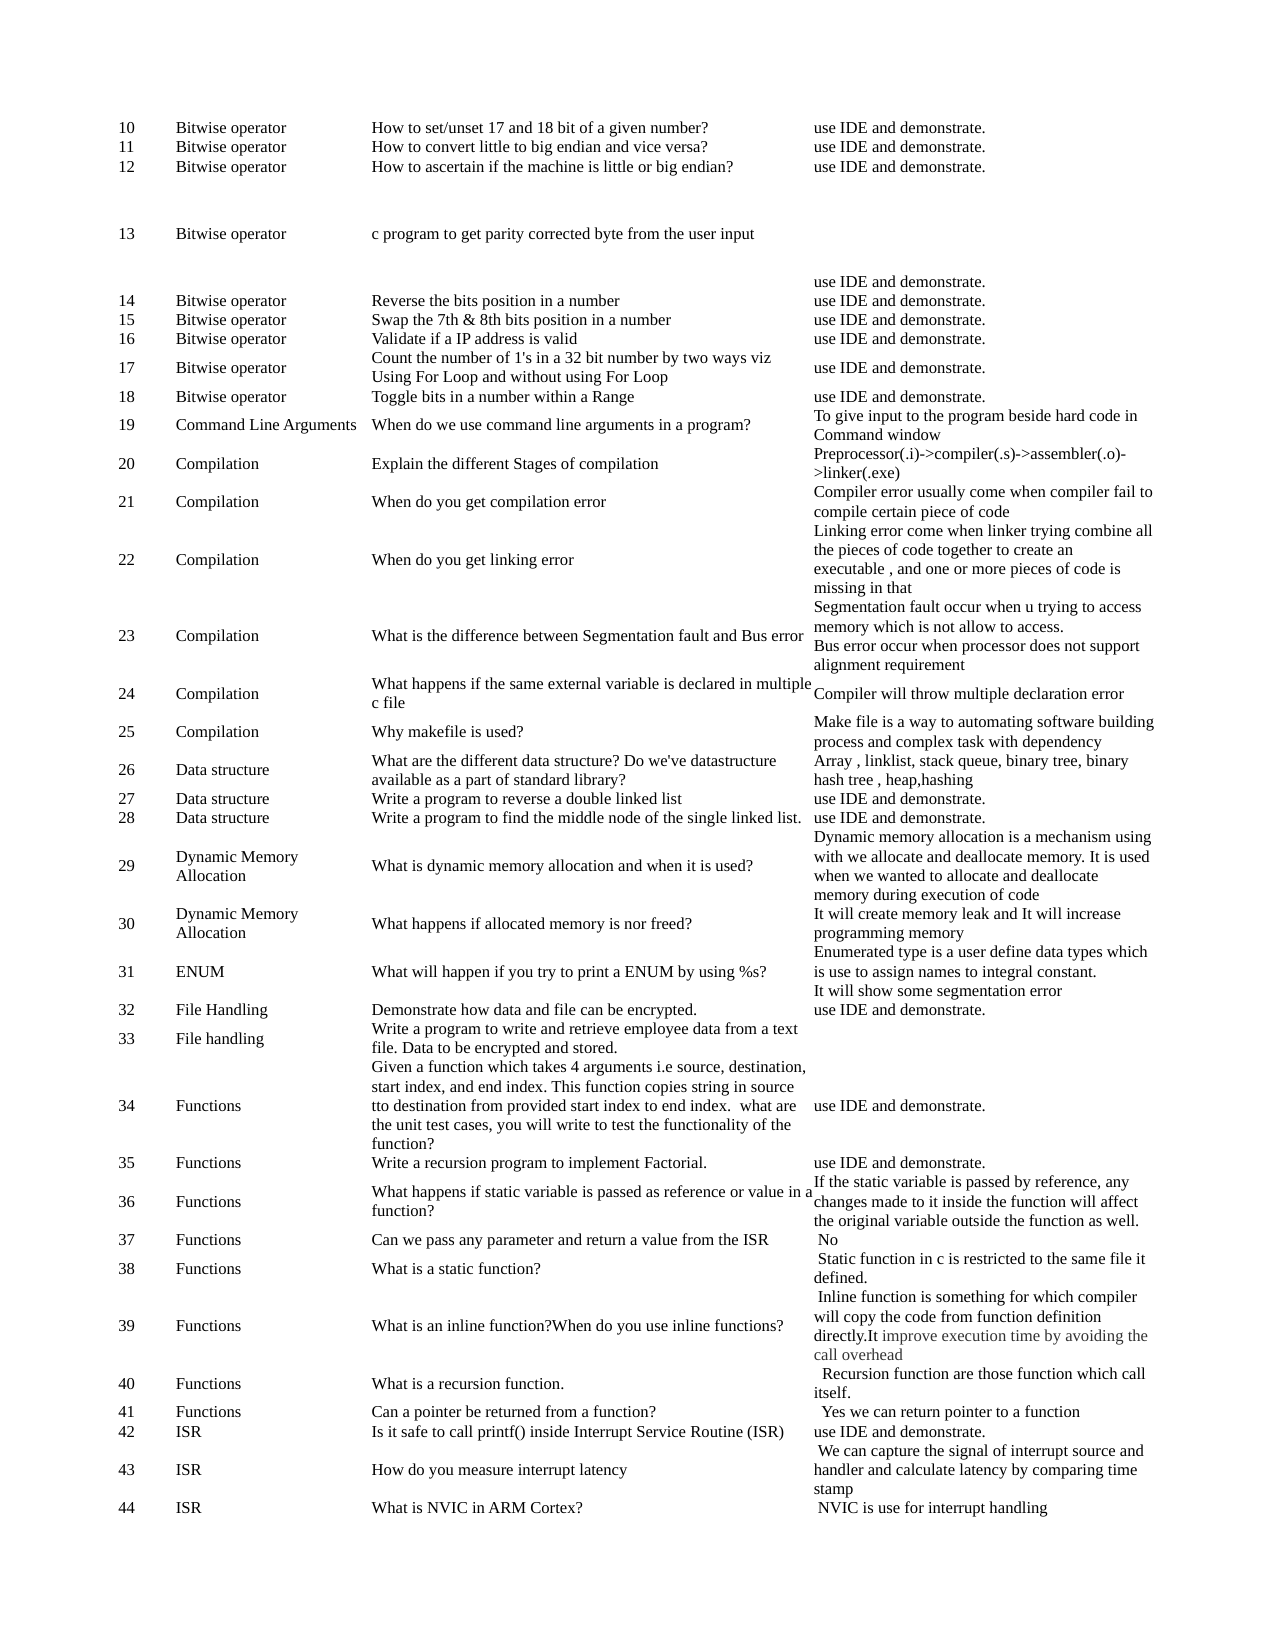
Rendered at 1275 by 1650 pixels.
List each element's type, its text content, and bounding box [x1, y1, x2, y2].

table_cell It will create memory leak and It will increase programming memory [814, 904, 1157, 942]
table_cell Compilation [176, 597, 371, 674]
table_cell 21 [118, 482, 176, 521]
table_cell When do you get compilation error [371, 482, 813, 521]
table_cell How to convert little to big endian and vice versa? [371, 137, 813, 156]
table_cell Bitwise operator [176, 348, 371, 386]
table_cell Bitwise operator [176, 137, 371, 156]
table_cell 41 [118, 1402, 176, 1421]
table_cell Compilation [176, 482, 371, 521]
table_cell 11 [118, 137, 176, 156]
table_cell 31 [118, 942, 176, 1000]
table_cell 38 [118, 1249, 176, 1287]
table_cell Write a program to find the middle node of the single linked list. [371, 808, 813, 827]
table_cell Write a program to write and retrieve employee data from a text file. Data to be encrypted and stored. [371, 1019, 813, 1057]
table_cell What is a recursion function. [371, 1364, 813, 1402]
table_cell Compilation [176, 674, 371, 712]
table_cell Compilation [176, 444, 371, 482]
table_cell Given a function which takes 4 arguments i.e source, destination, start index, and end index. This function copies string in source tto destination from provided start index to end index. what are the unit test cases, you will write to test the functionality of the function? [371, 1057, 813, 1153]
table_cell 23 [118, 597, 176, 674]
table_cell What is a static function? [371, 1249, 813, 1287]
table_cell Command Line Arguments [176, 406, 371, 444]
table_cell Enumerated type is a user define data types which is use to assign names to integral constant. It will show some segmentation error [814, 942, 1157, 1000]
table_cell use IDE and demonstrate. [814, 137, 1157, 156]
table_cell 18 [118, 386, 176, 406]
table_cell 28 [118, 808, 176, 827]
table_cell use IDE and demonstrate. [814, 118, 1157, 137]
table_cell 22 [118, 521, 176, 597]
table_cell use IDE and demonstrate. [814, 386, 1157, 406]
table_cell Functions [176, 1057, 371, 1153]
table_cell 16 [118, 329, 176, 348]
table_cell ISR [176, 1498, 371, 1517]
table_cell Explain the different Stages of compilation [371, 444, 813, 482]
table_cell Write a recursion program to implement Factorial. [371, 1153, 813, 1172]
table_cell What will happen if you try to print a ENUM by using %s? [371, 942, 813, 1000]
table_cell Is it safe to call printf() inside Interrupt Service Routine (ISR) [371, 1421, 813, 1441]
table_cell 26 [118, 751, 176, 789]
table_cell If the static variable is passed by reference, any changes made to it inside the function will affect the original variable outside the function as well. [814, 1172, 1157, 1230]
table_cell 19 [118, 406, 176, 444]
table_cell 37 [118, 1230, 176, 1249]
table_cell use IDE and demonstrate. [814, 310, 1157, 329]
table_cell Linking error come when linker trying combine all the pieces of code together to create an executable , and one or more pieces of code is missing in that [814, 521, 1157, 597]
table_cell What happens if the same external variable is declared in multiple c file [371, 674, 813, 712]
table_cell Data structure [176, 808, 371, 827]
table_cell Inline function is something for which compiler will copy the code from function definition directly.It improve execution time by avoiding the call overhead [814, 1287, 1157, 1364]
table_cell Functions [176, 1153, 371, 1172]
table_cell 29 [118, 827, 176, 904]
table_cell Bitwise operator [176, 386, 371, 406]
table_cell Data structure [176, 751, 371, 789]
table_cell What are the different data structure? Do we've datastructure available as a part of standard library? [371, 751, 813, 789]
table_cell Demonstrate how data and file can be encrypted. [371, 1000, 813, 1019]
table_cell Write a program to reverse a double linked list [371, 789, 813, 808]
table_cell 33 [118, 1019, 176, 1057]
table_cell 30 [118, 904, 176, 942]
table_cell Dynamic memory allocation is a mechanism using with we allocate and deallocate memory. It is used when we wanted to allocate and deallocate memory during execution of code [814, 827, 1157, 904]
table_cell To give input to the program beside hard code in Command window [814, 406, 1157, 444]
table_cell File Handling [176, 1000, 371, 1019]
table_cell use IDE and demonstrate. [814, 1421, 1157, 1441]
table_cell ISR [176, 1421, 371, 1441]
table_cell use IDE and demonstrate. [814, 348, 1157, 386]
table_cell Validate if a IP address is valid [371, 329, 813, 348]
table_cell 40 [118, 1364, 176, 1402]
table_cell Compiler error usually come when compiler fail to compile certain piece of code [814, 482, 1157, 521]
table_cell Count the number of 1's in a 32 bit number by two ways viz Using For Loop and without using For Loop [371, 348, 813, 386]
table_cell How to set/unset 17 and 18 bit of a given number? [371, 118, 813, 137]
table_cell What happens if static variable is passed as reference or value in a function? [371, 1172, 813, 1230]
table_cell 34 [118, 1057, 176, 1153]
table_cell ENUM [176, 942, 371, 1000]
table_cell Functions [176, 1249, 371, 1287]
table_cell 39 [118, 1287, 176, 1364]
table_cell [814, 1019, 1157, 1057]
table_cell Compiler will throw multiple declaration error [814, 674, 1157, 712]
table_cell c program to get parity corrected byte from the user input [371, 176, 813, 291]
table_cell 10 [118, 118, 176, 137]
table_cell Bitwise operator [176, 291, 371, 310]
table_cell What is NVIC in ARM Cortex? [371, 1498, 813, 1517]
table_cell Bitwise operator [176, 156, 371, 176]
table_cell When do you get linking error [371, 521, 813, 597]
table_cell Functions [176, 1230, 371, 1249]
table_cell Segmentation fault occur when u trying to access memory which is not allow to access. Bus error occur when processor does not support alignment requirement [814, 597, 1157, 674]
table_cell Functions [176, 1402, 371, 1421]
table_cell Data structure [176, 789, 371, 808]
table_cell What is the difference between Segmentation fault and Bus error [371, 597, 813, 674]
table_cell Array , linklist, stack queue, binary tree, binary hash tree , heap,hashing [814, 751, 1157, 789]
table_cell Compilation [176, 521, 371, 597]
table_cell 44 [118, 1498, 176, 1517]
table_cell What is dynamic memory allocation and when it is used? [371, 827, 813, 904]
table_cell Bitwise operator [176, 118, 371, 137]
table_cell 13 [118, 176, 176, 291]
table_cell use IDE and demonstrate. [814, 176, 1157, 291]
table_cell Bitwise operator [176, 310, 371, 329]
table_cell Why makefile is used? [371, 712, 813, 751]
table_cell Reverse the bits position in a number [371, 291, 813, 310]
table_cell Functions [176, 1364, 371, 1402]
table_cell Can a pointer be returned from a function? [371, 1402, 813, 1421]
table_cell What happens if allocated memory is nor freed? [371, 904, 813, 942]
table_cell Preprocessor(.i)->compiler(.s)->assembler(.o)->linker(.exe) [814, 444, 1157, 482]
table_cell 42 [118, 1421, 176, 1441]
table_cell use IDE and demonstrate. [814, 291, 1157, 310]
table_cell 35 [118, 1153, 176, 1172]
table_cell 25 [118, 712, 176, 751]
table_cell Functions [176, 1287, 371, 1364]
table_cell Make file is a way to automating software building process and complex task with dependency [814, 712, 1157, 751]
table_cell use IDE and demonstrate. [814, 329, 1157, 348]
table_cell Bitwise operator [176, 329, 371, 348]
table_cell use IDE and demonstrate. [814, 1153, 1157, 1172]
table_cell Dynamic Memory Allocation [176, 827, 371, 904]
table_cell Bitwise operator [176, 176, 371, 291]
table_cell NVIC is use for interrupt handling [814, 1498, 1157, 1517]
table_cell How to ascertain if the machine is little or big endian? [371, 156, 813, 176]
table_cell 43 [118, 1441, 176, 1498]
table_cell No [814, 1230, 1157, 1249]
table_cell 14 [118, 291, 176, 310]
table_cell File handling [176, 1019, 371, 1057]
table_cell use IDE and demonstrate. [814, 156, 1157, 176]
table_cell What is an inline function?When do you use inline functions? [371, 1287, 813, 1364]
table_cell Compilation [176, 712, 371, 751]
table_cell 27 [118, 789, 176, 808]
table_cell 17 [118, 348, 176, 386]
table_cell 32 [118, 1000, 176, 1019]
table_cell Swap the 7th & 8th bits position in a number [371, 310, 813, 329]
table_cell 12 [118, 156, 176, 176]
table_cell Yes we can return pointer to a function [814, 1402, 1157, 1421]
table_cell Toggle bits in a number within a Range [371, 386, 813, 406]
table_cell Dynamic Memory Allocation [176, 904, 371, 942]
table_cell 15 [118, 310, 176, 329]
table_cell 20 [118, 444, 176, 482]
table_cell Recursion function are those function which call itself. [814, 1364, 1157, 1402]
table_cell 24 [118, 674, 176, 712]
table_cell Functions [176, 1172, 371, 1230]
table_cell 36 [118, 1172, 176, 1230]
table_cell use IDE and demonstrate. [814, 1000, 1157, 1019]
table_cell How do you measure interrupt latency [371, 1441, 813, 1498]
table_cell use IDE and demonstrate. [814, 1057, 1157, 1153]
table_cell ISR [176, 1441, 371, 1498]
table_cell use IDE and demonstrate. [814, 808, 1157, 827]
table_cell use IDE and demonstrate. [814, 789, 1157, 808]
table_cell Static function in c is restricted to the same file it defined. [814, 1249, 1157, 1287]
table_cell When do we use command line arguments in a program? [371, 406, 813, 444]
table_cell Can we pass any parameter and return a value from the ISR [371, 1230, 813, 1249]
table_cell We can capture the signal of interrupt source and handler and calculate latency by comparing time stamp [814, 1441, 1157, 1498]
